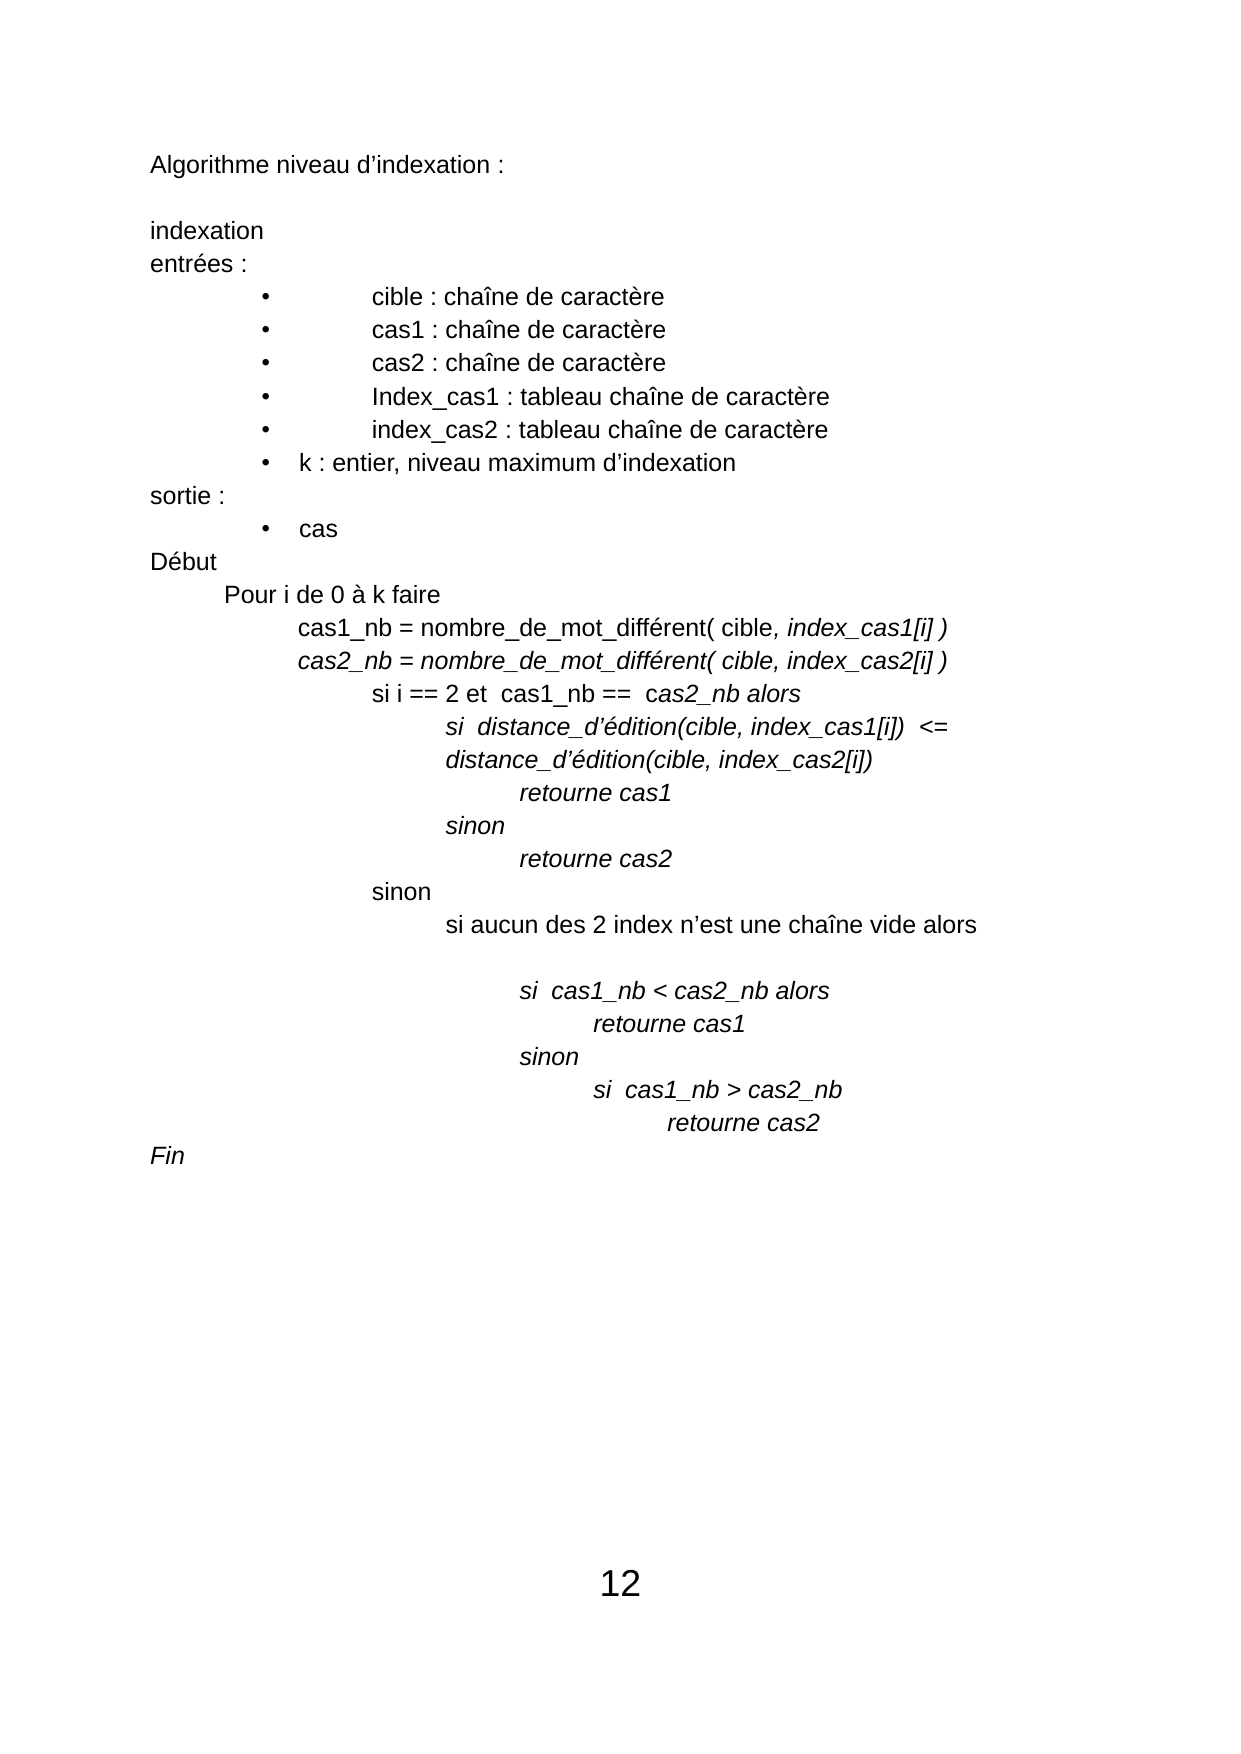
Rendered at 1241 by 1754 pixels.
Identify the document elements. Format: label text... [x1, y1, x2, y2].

text retourne cas2 [150, 1108, 1090, 1137]
list Index_cas1 : tableau chaîne de caractère [261, 381, 1090, 410]
text si distance_d’édition(cible, index_cas1[i]) <= distance_d’édition(cible, index_cas2[i]) [150, 712, 1090, 774]
list k : entier, niveau maximum d’indexation [261, 448, 1090, 477]
text Début [150, 547, 1090, 576]
text sortie : [150, 481, 1090, 509]
list cas [261, 514, 1090, 543]
text si aucun des 2 index n’est une chaîne vide alors [150, 910, 1090, 939]
text Algorithme niveau d’indexation : [150, 150, 1090, 179]
text sinon [150, 1042, 1090, 1071]
text Pour i de 0 à k faire [150, 580, 1090, 609]
text si i == 2 et cas1_nb == cas2_nb alors [150, 679, 1090, 708]
list index_cas2 : tableau chaîne de caractère [261, 414, 1090, 443]
list cible : chaîne de caractère [261, 282, 1090, 311]
list cas1 : chaîne de caractère [261, 315, 1090, 344]
text cas1_nb = nombre_de_mot_différent( cible, index_cas1[i] ) [150, 613, 1090, 642]
text si cas1_nb > cas2_nb [150, 1075, 1090, 1104]
text entrées : [150, 249, 1090, 278]
text Fin [150, 1141, 1090, 1170]
list cas2 : chaîne de caractère [261, 348, 1090, 377]
text retourne cas1 [150, 1009, 1090, 1038]
text si cas1_nb < cas2_nb alors [150, 976, 1090, 1005]
text cas2_nb = nombre_de_mot_différent( cible, index_cas2[i] ) [150, 646, 1090, 675]
text sinon [150, 811, 1090, 840]
text retourne cas1 [150, 778, 1090, 807]
text retourne cas2 [150, 844, 1090, 873]
text indexation [150, 216, 1090, 245]
text sinon [150, 877, 1090, 906]
